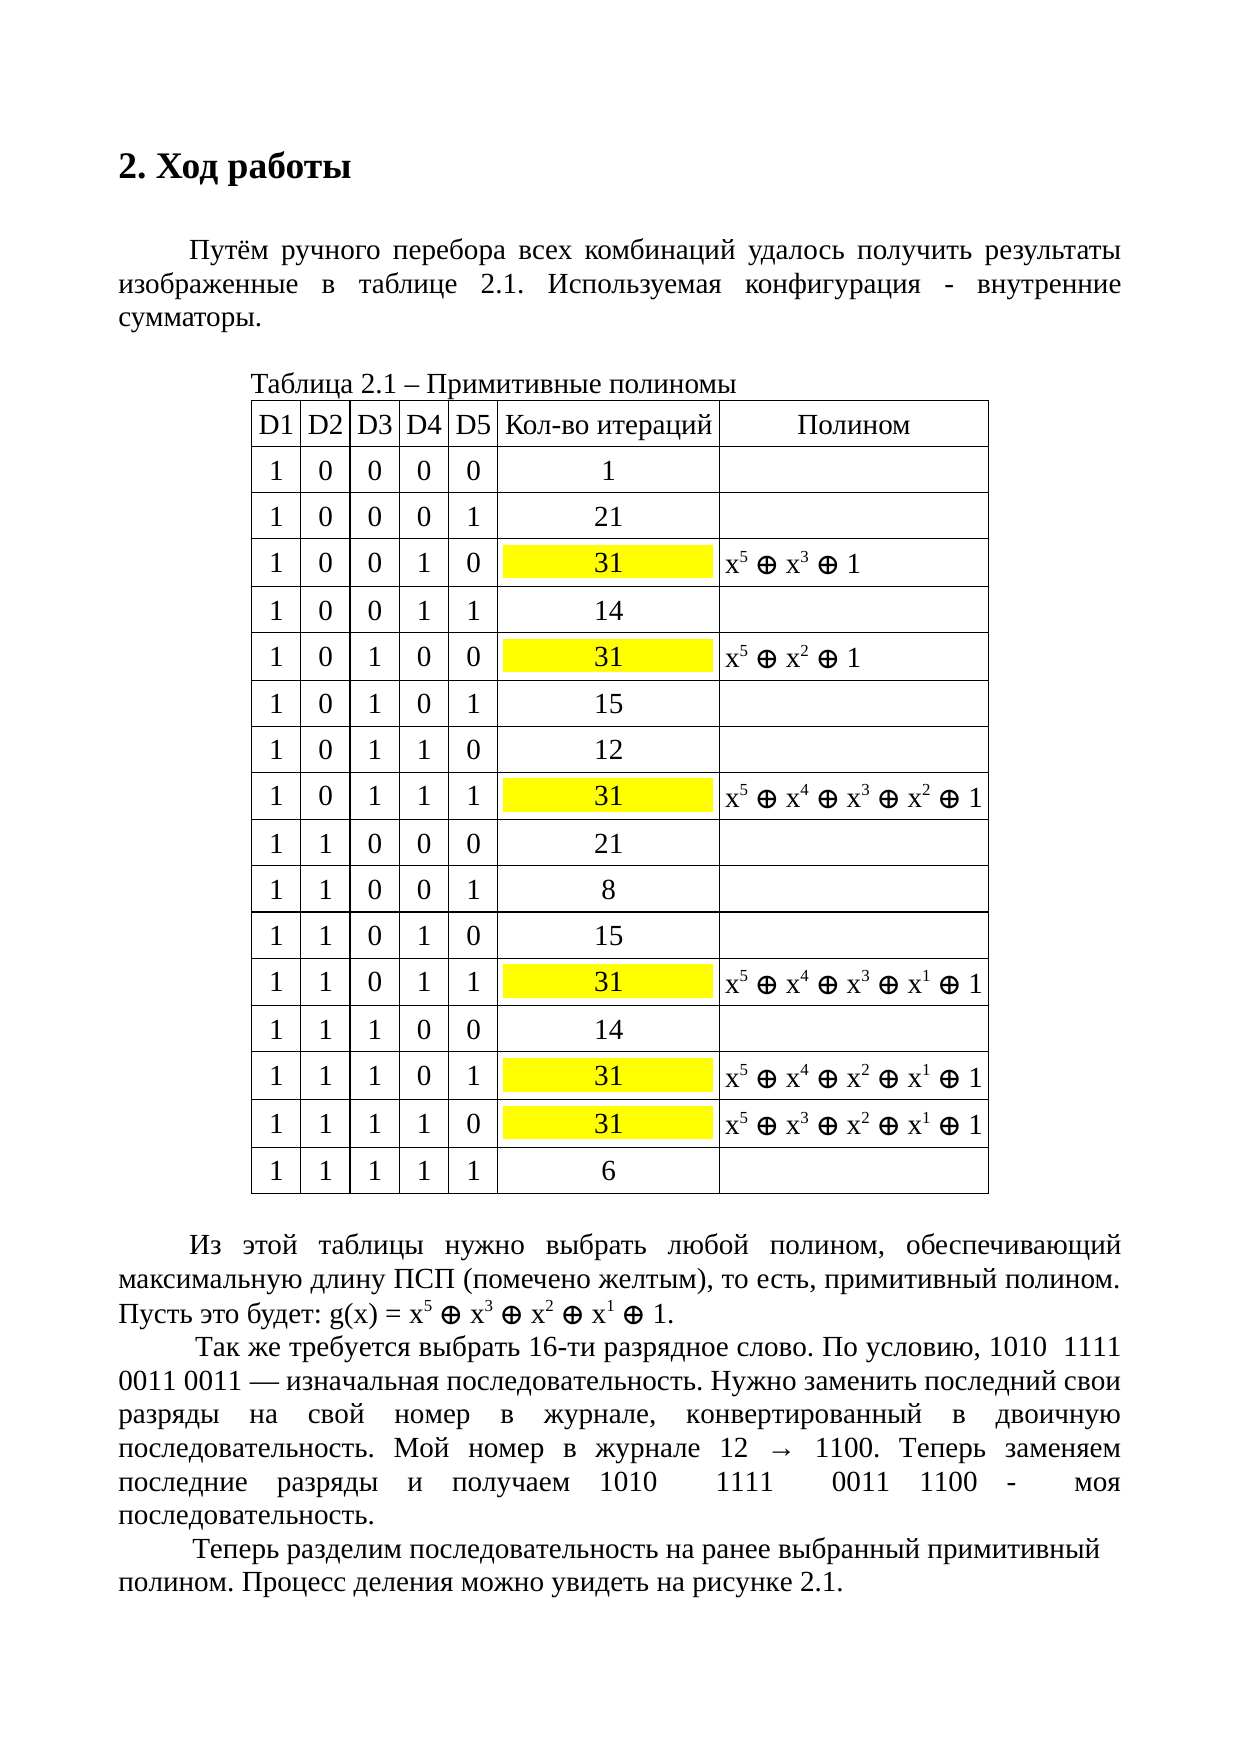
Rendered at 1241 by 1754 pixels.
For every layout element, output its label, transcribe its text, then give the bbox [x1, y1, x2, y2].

table_cell 31 [498, 959, 719, 1005]
table_cell 0 [351, 959, 399, 1005]
table_header D5 [449, 401, 497, 446]
table_cell 1 [252, 633, 300, 679]
table_header D1 [252, 401, 300, 446]
text Таблица 2.1 – Примитивные полиномы [118, 366, 1122, 400]
table_cell 1 [449, 866, 497, 911]
table_cell 0 [449, 633, 497, 679]
table_cell [720, 493, 988, 538]
table_cell 1 [351, 681, 399, 726]
table_cell 15 [498, 681, 719, 726]
table_cell 8 [498, 866, 719, 911]
table_cell 1 [301, 1052, 349, 1099]
table_cell 1 [252, 959, 300, 1005]
table_cell 1 [351, 773, 399, 819]
table_cell 0 [400, 633, 448, 679]
table_cell 12 [498, 727, 719, 772]
table_cell [720, 727, 988, 772]
table_cell [720, 447, 988, 492]
table_cell 0 [351, 913, 399, 957]
table_cell 0 [351, 493, 399, 538]
subtitle 2. Ход работы [118, 143, 1122, 186]
table_cell 14 [498, 587, 719, 632]
table_cell 0 [400, 820, 448, 865]
table_cell 1 [252, 681, 300, 726]
table_cell 1 [301, 913, 349, 957]
table_header Кол-во итераций [498, 401, 719, 446]
table_cell 1 [301, 1006, 349, 1051]
table_cell 1 [400, 913, 448, 957]
text Из этой таблицы нужно выбрать любой полином, обеспечивающий максимальную длину ПСП (помечено желтым), то есть, примитивный полином. Пусть это будет: g(x) = x5 ⊕ x3 ⊕ x2 ⊕ x1 ⊕ 1. [118, 1227, 1122, 1329]
table_cell [720, 820, 988, 865]
table_cell 0 [301, 539, 349, 586]
table_cell [720, 1006, 988, 1051]
table_cell 0 [400, 447, 448, 492]
table_header D3 [351, 401, 399, 446]
table_cell 0 [301, 493, 349, 538]
table_cell 0 [301, 633, 349, 679]
table_cell 1 [351, 1148, 399, 1193]
table_cell [720, 681, 988, 726]
table_header D2 [301, 401, 349, 446]
table_cell x5 ⊕ x4 ⊕ x3 ⊕ x1 ⊕ 1 [720, 959, 988, 1005]
table_cell 0 [400, 681, 448, 726]
table_cell 1 [351, 1100, 399, 1147]
table_cell 1 [449, 493, 497, 538]
table_cell 0 [449, 539, 497, 586]
table_cell 0 [449, 727, 497, 772]
table_cell 0 [449, 1100, 497, 1147]
table_cell 1 [400, 1148, 448, 1193]
table_cell 1 [351, 1006, 399, 1051]
table_cell 0 [400, 866, 448, 911]
table_cell 31 [498, 1052, 719, 1099]
table_cell 1 [252, 1148, 300, 1193]
table_cell 1 [498, 447, 719, 492]
table_cell 1 [252, 727, 300, 772]
table_cell [720, 587, 988, 632]
table_cell 31 [498, 539, 719, 586]
table_cell x5 ⊕ x4 ⊕ x2 ⊕ x1 ⊕ 1 [720, 1052, 988, 1099]
table_cell 1 [400, 587, 448, 632]
table_header D4 [400, 401, 448, 446]
table_cell 1 [400, 959, 448, 1005]
table_cell 15 [498, 913, 719, 957]
table_cell [720, 913, 988, 957]
table_cell 1 [351, 727, 399, 772]
table_cell 0 [351, 820, 399, 865]
table_cell 1 [252, 447, 300, 492]
table_cell [720, 1148, 988, 1193]
table_cell 0 [351, 447, 399, 492]
table_cell x5 ⊕ x3 ⊕ x2 ⊕ x1 ⊕ 1 [720, 1100, 988, 1147]
table_cell 14 [498, 1006, 719, 1051]
table_cell 1 [252, 1100, 300, 1147]
table_cell [720, 866, 988, 911]
table_cell 1 [400, 539, 448, 586]
table_cell 1 [301, 866, 349, 911]
table_cell 0 [400, 1006, 448, 1051]
table_cell 1 [252, 773, 300, 819]
table_cell 1 [301, 1148, 349, 1193]
table_cell 1 [252, 493, 300, 538]
table_cell 1 [449, 1052, 497, 1099]
table_cell 1 [252, 1006, 300, 1051]
table_cell 1 [351, 1052, 399, 1099]
table_cell 1 [449, 587, 497, 632]
table_cell 1 [252, 1052, 300, 1099]
table_cell 1 [449, 959, 497, 1005]
text Путём ручного перебора всех комбинаций удалось получить результаты изображенные в таблице 2.1. Используемая конфигурация - внутренние сумматоры. [118, 232, 1122, 333]
table_cell 0 [449, 1006, 497, 1051]
table_header Полином [720, 401, 988, 446]
table_cell 1 [449, 773, 497, 819]
text Так же требуется выбрать 16-ти разрядное слово. По условию, 1010 1111 0011 0011 — изначальная последовательность. Нужно заменить последний свои разряды на свой номер в журнале, конвертированный в двоичную последовательность. Мой номер в журнале 12 → 1100. Теперь заменяем последние разряды и получаем 1010 1111 0011 1100 - моя последовательность. [118, 1329, 1122, 1531]
table_cell 1 [351, 633, 399, 679]
table_cell 21 [498, 820, 719, 865]
table_cell 0 [449, 820, 497, 865]
table_cell 1 [449, 1148, 497, 1193]
table_cell 1 [252, 587, 300, 632]
table_cell 0 [351, 587, 399, 632]
table_cell 21 [498, 493, 719, 538]
table_cell 0 [301, 727, 349, 772]
table_cell 0 [400, 1052, 448, 1099]
table_cell 31 [498, 633, 719, 679]
table_cell 0 [301, 447, 349, 492]
table_cell 1 [252, 913, 300, 957]
table_cell 0 [301, 587, 349, 632]
table_cell 1 [301, 1100, 349, 1147]
table_cell 31 [498, 773, 719, 819]
table_cell x5 ⊕ x4 ⊕ x3 ⊕ x2 ⊕ 1 [720, 773, 988, 819]
table_cell x5 ⊕ x2 ⊕ 1 [720, 633, 988, 679]
table_cell 1 [252, 866, 300, 911]
table_cell 31 [498, 1100, 719, 1147]
table_cell 0 [449, 447, 497, 492]
table_cell 0 [400, 493, 448, 538]
table_cell 1 [301, 820, 349, 865]
table_cell 0 [301, 681, 349, 726]
table_cell 1 [252, 820, 300, 865]
table_cell 1 [449, 681, 497, 726]
table_cell 1 [400, 1100, 448, 1147]
table_cell 1 [400, 773, 448, 819]
table_cell x5 ⊕ x3 ⊕ 1 [720, 539, 988, 586]
table_cell 0 [301, 773, 349, 819]
table_cell 0 [351, 539, 399, 586]
table_cell 1 [252, 539, 300, 586]
table_cell 0 [449, 913, 497, 957]
table_cell 1 [400, 727, 448, 772]
table_cell 1 [301, 959, 349, 1005]
table_cell 0 [351, 866, 399, 911]
table_cell 6 [498, 1148, 719, 1193]
list Теперь разделим последовательность на ранее выбранный примитивный полином. Процесс деления можно увидеть на рисунке 2.1. [118, 1531, 1122, 1598]
